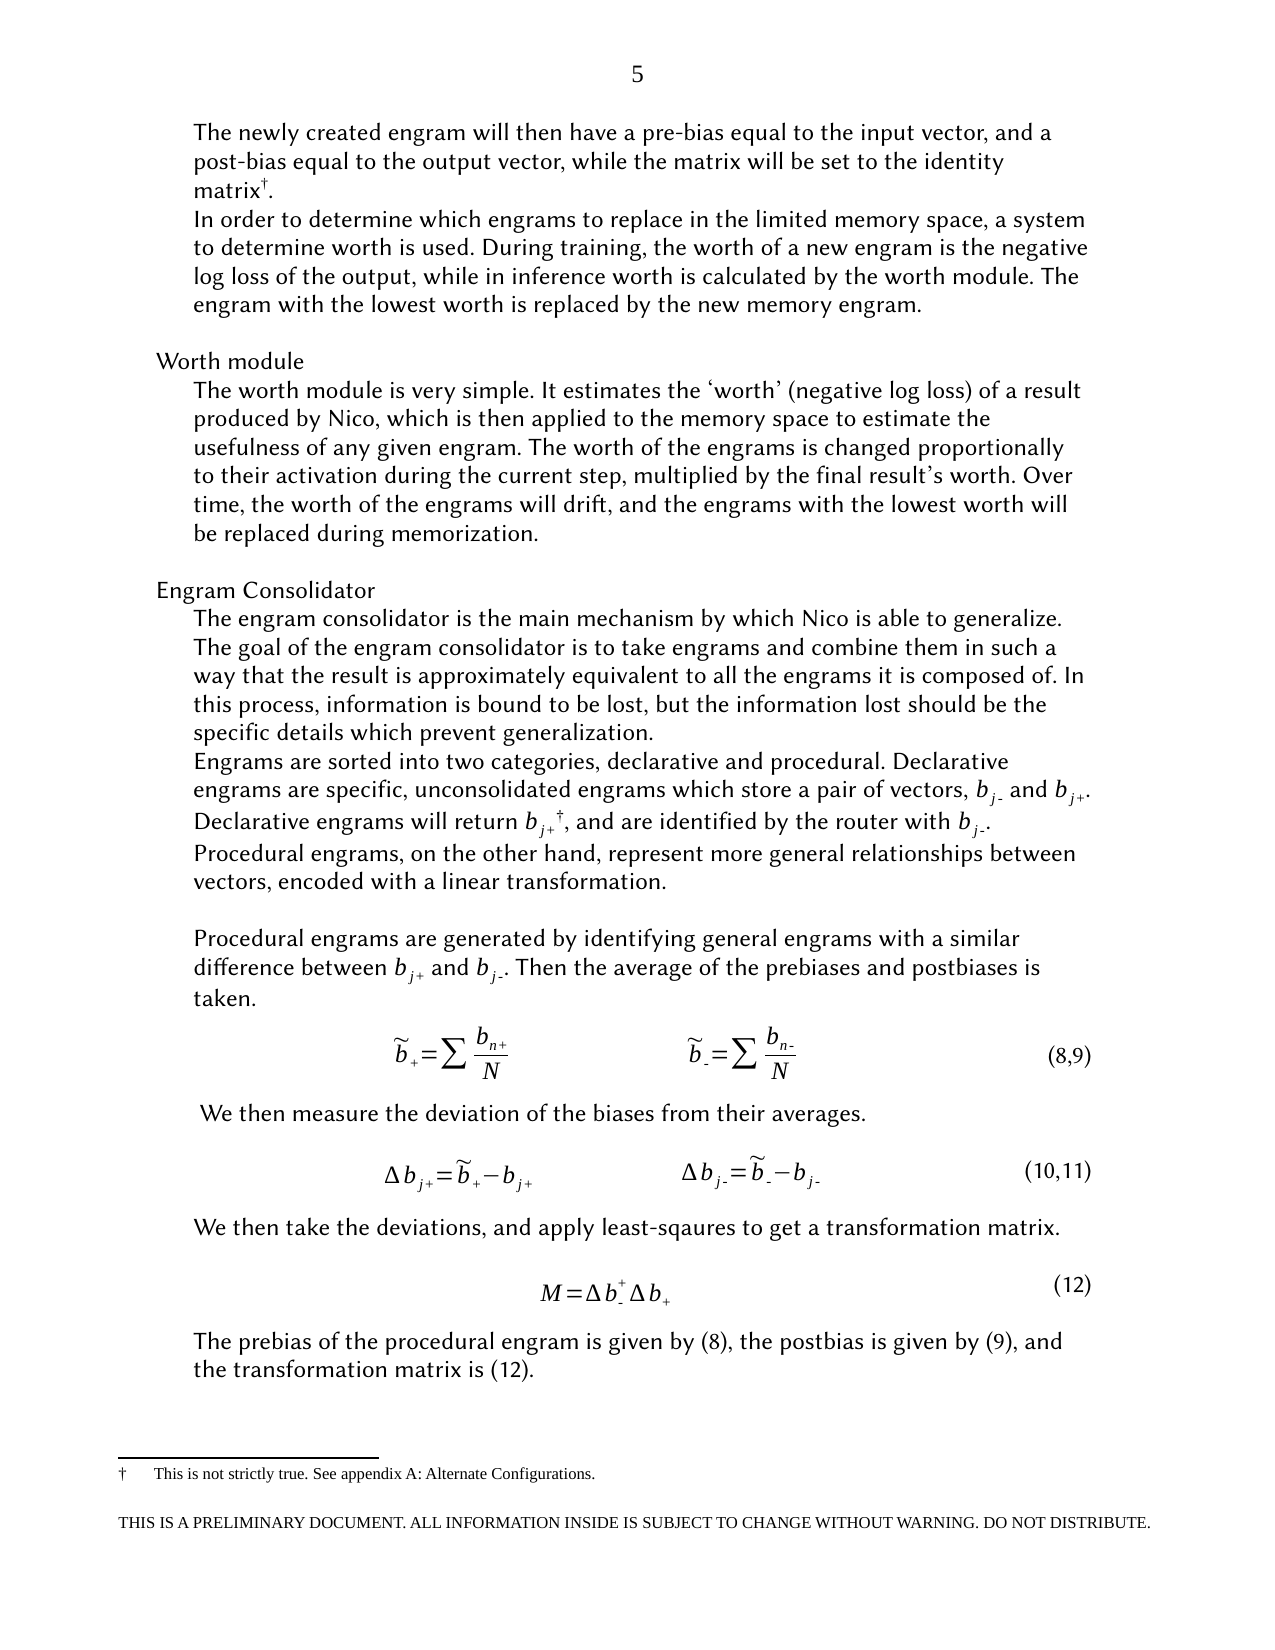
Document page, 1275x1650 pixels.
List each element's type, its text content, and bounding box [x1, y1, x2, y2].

text This is not strictly true. See appendix A: Alternate Configurations. [118, 1464, 1157, 1483]
text The engram consolidator is the main mechanism by which Nico is able to generalize. The goal of the engram consolidator is to take engrams and combine them in such a way that the result is approximately equivalent to all the engrams it is composed of. In this process, information is bound to be lost, but the information lost should be the specific details which prevent generalization. [193, 604, 1091, 747]
text Worth module [156, 347, 1091, 376]
text In order to determine which engrams to replace in the limited memory space, a system to determine worth is used. During training, the worth of a new engram is the negative log loss of the output, while in inference worth is calculated by the worth module. The engram with the lowest worth is replaced by the new memory engram. [193, 205, 1091, 319]
text Engram Consolidator [156, 576, 1091, 604]
text We then measure the deviation of the biases from their averages. [193, 1098, 1091, 1127]
text Procedural engrams are generated by identifying general engrams with a similar difference between and . Then the average of the prebiases and postbiases is taken. [193, 924, 1091, 1013]
text The newly created engram will then have a pre-bias equal to the input vector, and a post-bias equal to the output vector, while the matrix will be set to the identity matrix†. [193, 118, 1091, 205]
text The prebias of the procedural engram is given by (8), the postbias is given by (9), and the transformation matrix is (12). [193, 1327, 1091, 1384]
text We then take the deviations, and apply least-sqaures to get a transformation matrix. [118, 1213, 1091, 1241]
text (8,9) [193, 1041, 1091, 1070]
text The worth module is very simple. It estimates the ‘worth’ (negative log loss) of a result produced by Nico, which is then applied to the memory space to estimate the usefulness of any given engram. The worth of the engrams is changed proportionally to their activation during the current step, multiplied by the final result’s worth. Over time, the worth of the engrams will drift, and the engrams with the lowest worth will be replaced during memorization. [193, 376, 1091, 547]
text Declarative engrams will return , and are identified by the router with . Procedural engrams, on the other hand, represent more general relationships between vectors, encoded with a linear transformation. [193, 807, 1091, 896]
text (12) [118, 1270, 1091, 1298]
text Engrams are sorted into two categories, declarative and procedural. Declarative engrams are specific, unconsolidated engrams which store a pair of vectors, and . [193, 747, 1091, 807]
text (10,11) [193, 1156, 1091, 1184]
